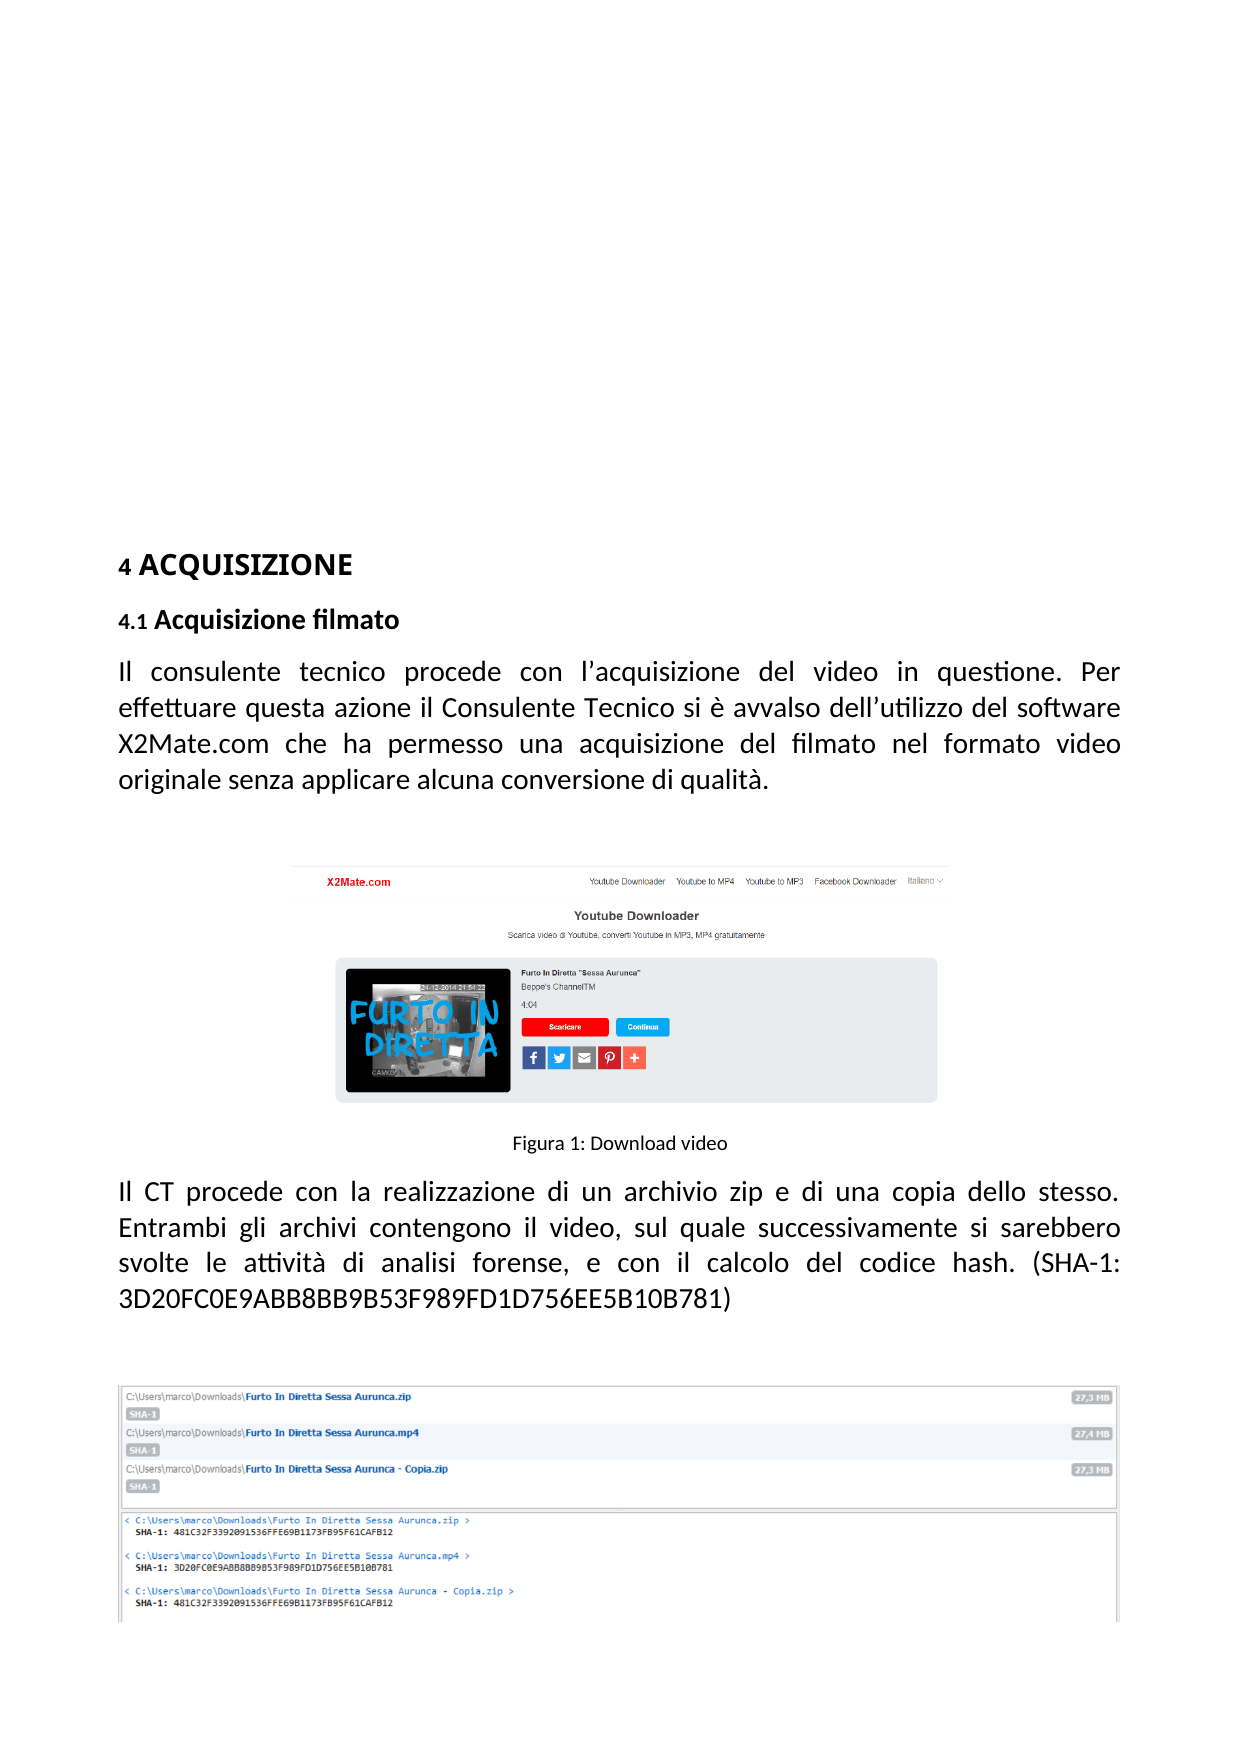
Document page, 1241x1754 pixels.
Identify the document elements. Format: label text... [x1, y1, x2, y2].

text 4.1 Acquisizione filmato [118, 601, 1122, 637]
text Il CT procede con la realizzazione di un archivio zip e di una copia dello stesso. Entrambi gli archivi contengono il video, sul quale successivamente si sarebbero svolte le attività di analisi forense, e con il calcolo del codice hash. (SHA-1: 3D20FC0E9ABB8BB9B53F989FD1D756EE5B10B781) [118, 1173, 1122, 1316]
text Il consulente tecnico procede con l’acquisizione del video in questione. Per effettuare questa azione il Consulente Tecnico si è avvalso dell’utilizzo del software X2Mate.com che ha permesso una acquisizione del filmato nel formato video originale senza applicare alcuna conversione di qualità. [118, 653, 1122, 797]
text Figura 1: Download video [118, 1130, 1122, 1156]
text 4 ACQUISIZIONE [118, 544, 1122, 584]
